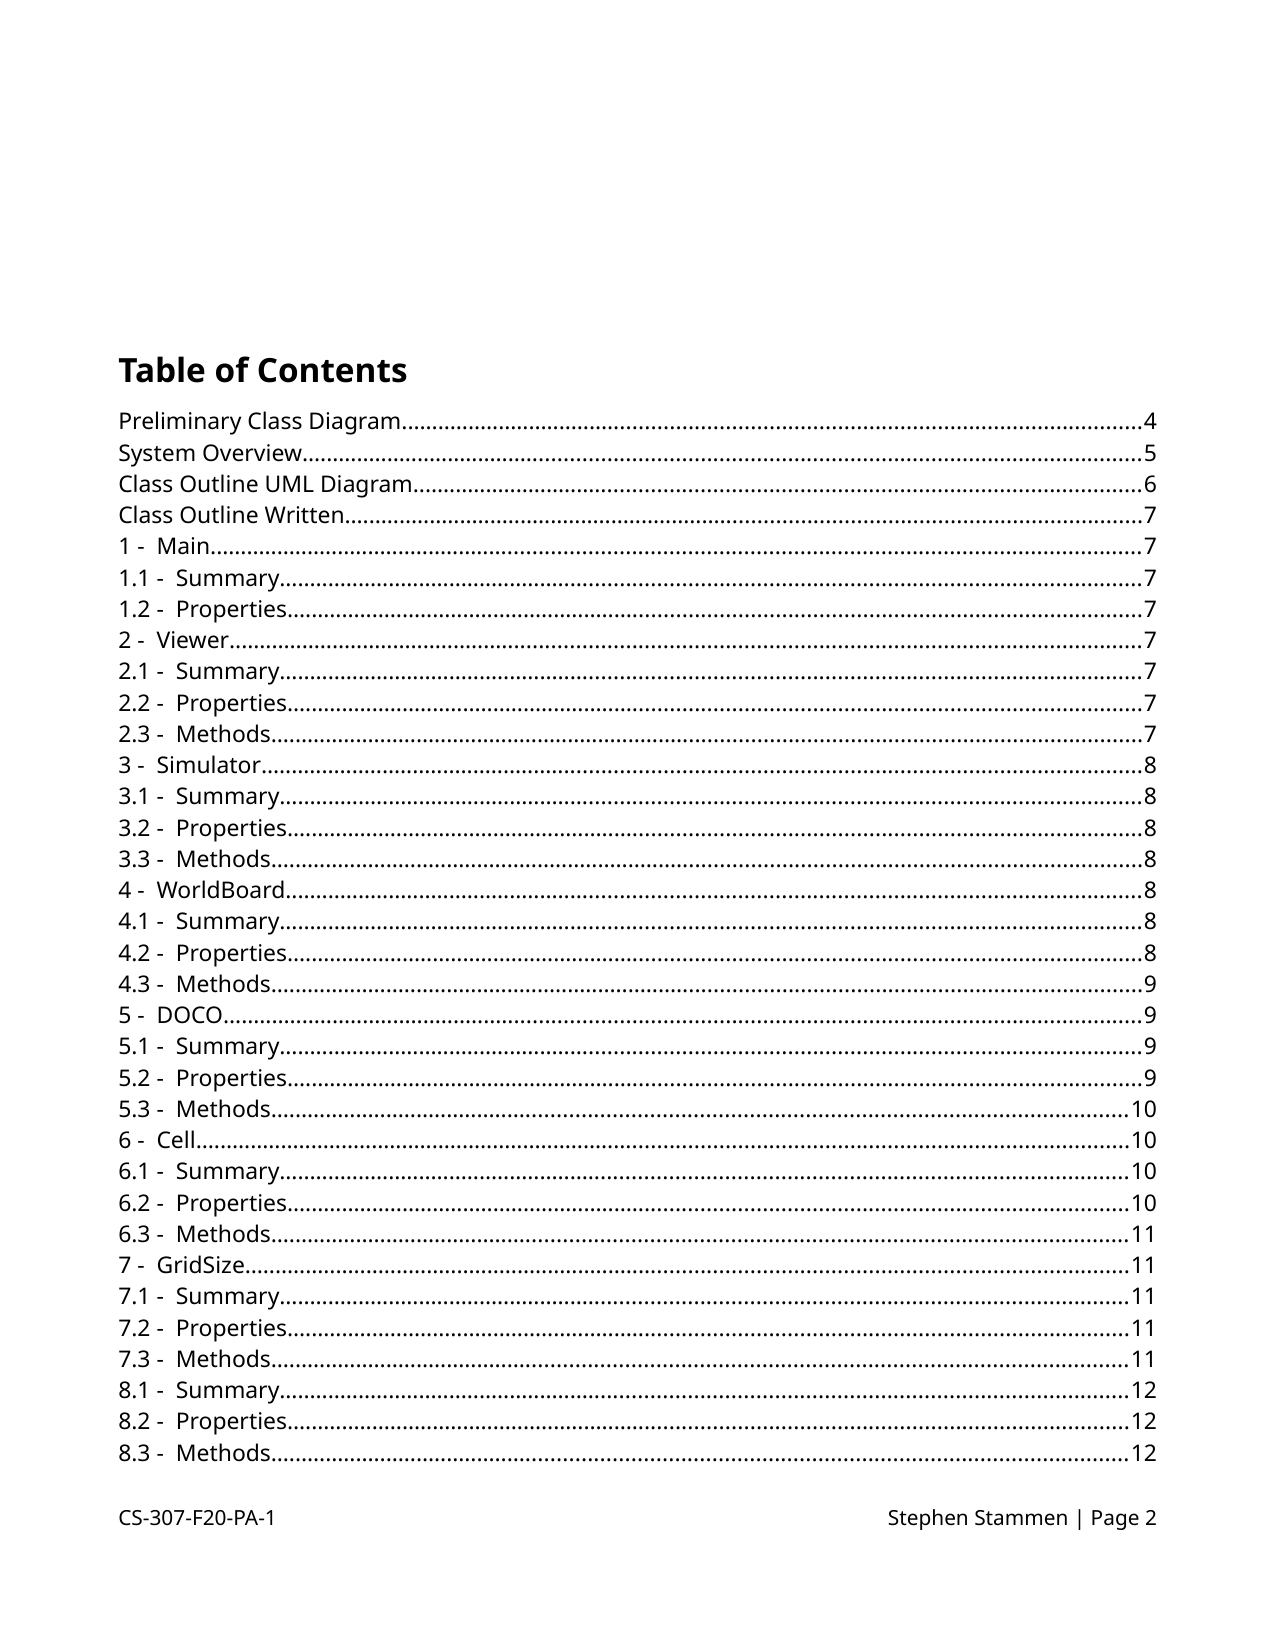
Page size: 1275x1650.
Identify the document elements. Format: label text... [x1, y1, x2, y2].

text 6.1 - Summary 10 [118, 1155, 1157, 1186]
text Preliminary Class Diagram 4 [118, 405, 1157, 436]
text Class Outline UML Diagram 6 [118, 468, 1157, 499]
text 1.2 - Properties 7 [118, 593, 1157, 624]
text Class Outline Written 7 [118, 499, 1157, 530]
text 1 - Main 7 [118, 530, 1157, 561]
text 5 - DOCO 9 [118, 999, 1157, 1030]
text 1.1 - Summary 7 [118, 561, 1157, 593]
text System Overview 5 [118, 436, 1157, 468]
subtitle Table of Contents [118, 347, 1157, 393]
text 6.2 - Properties 10 [118, 1186, 1157, 1218]
text 4 - WorldBoard 8 [118, 874, 1157, 905]
text 4.1 - Summary 8 [118, 905, 1157, 936]
text 3 - Simulator 8 [118, 749, 1157, 780]
text 2 - Viewer 7 [118, 624, 1157, 655]
text 3.3 - Methods 8 [118, 843, 1157, 874]
text 7 - GridSize 11 [118, 1249, 1157, 1280]
text 8.2 - Properties 12 [118, 1405, 1157, 1436]
text 6 - Cell 10 [118, 1124, 1157, 1155]
text 3.2 - Properties 8 [118, 811, 1157, 843]
text 4.2 - Properties 8 [118, 936, 1157, 968]
text 7.1 - Summary 11 [118, 1280, 1157, 1311]
text 2.1 - Summary 7 [118, 655, 1157, 686]
text 5.3 - Methods 10 [118, 1093, 1157, 1124]
text 5.1 - Summary 9 [118, 1030, 1157, 1061]
text 3.1 - Summary 8 [118, 780, 1157, 811]
text 2.2 - Properties 7 [118, 686, 1157, 718]
text 7.3 - Methods 11 [118, 1343, 1157, 1374]
text 8.1 - Summary 12 [118, 1374, 1157, 1405]
text 7.2 - Properties 11 [118, 1311, 1157, 1343]
text 8.3 - Methods 12 [118, 1436, 1157, 1468]
text 6.3 - Methods 11 [118, 1218, 1157, 1249]
text 4.3 - Methods 9 [118, 968, 1157, 999]
text 5.2 - Properties 9 [118, 1061, 1157, 1093]
text 2.3 - Methods 7 [118, 718, 1157, 749]
